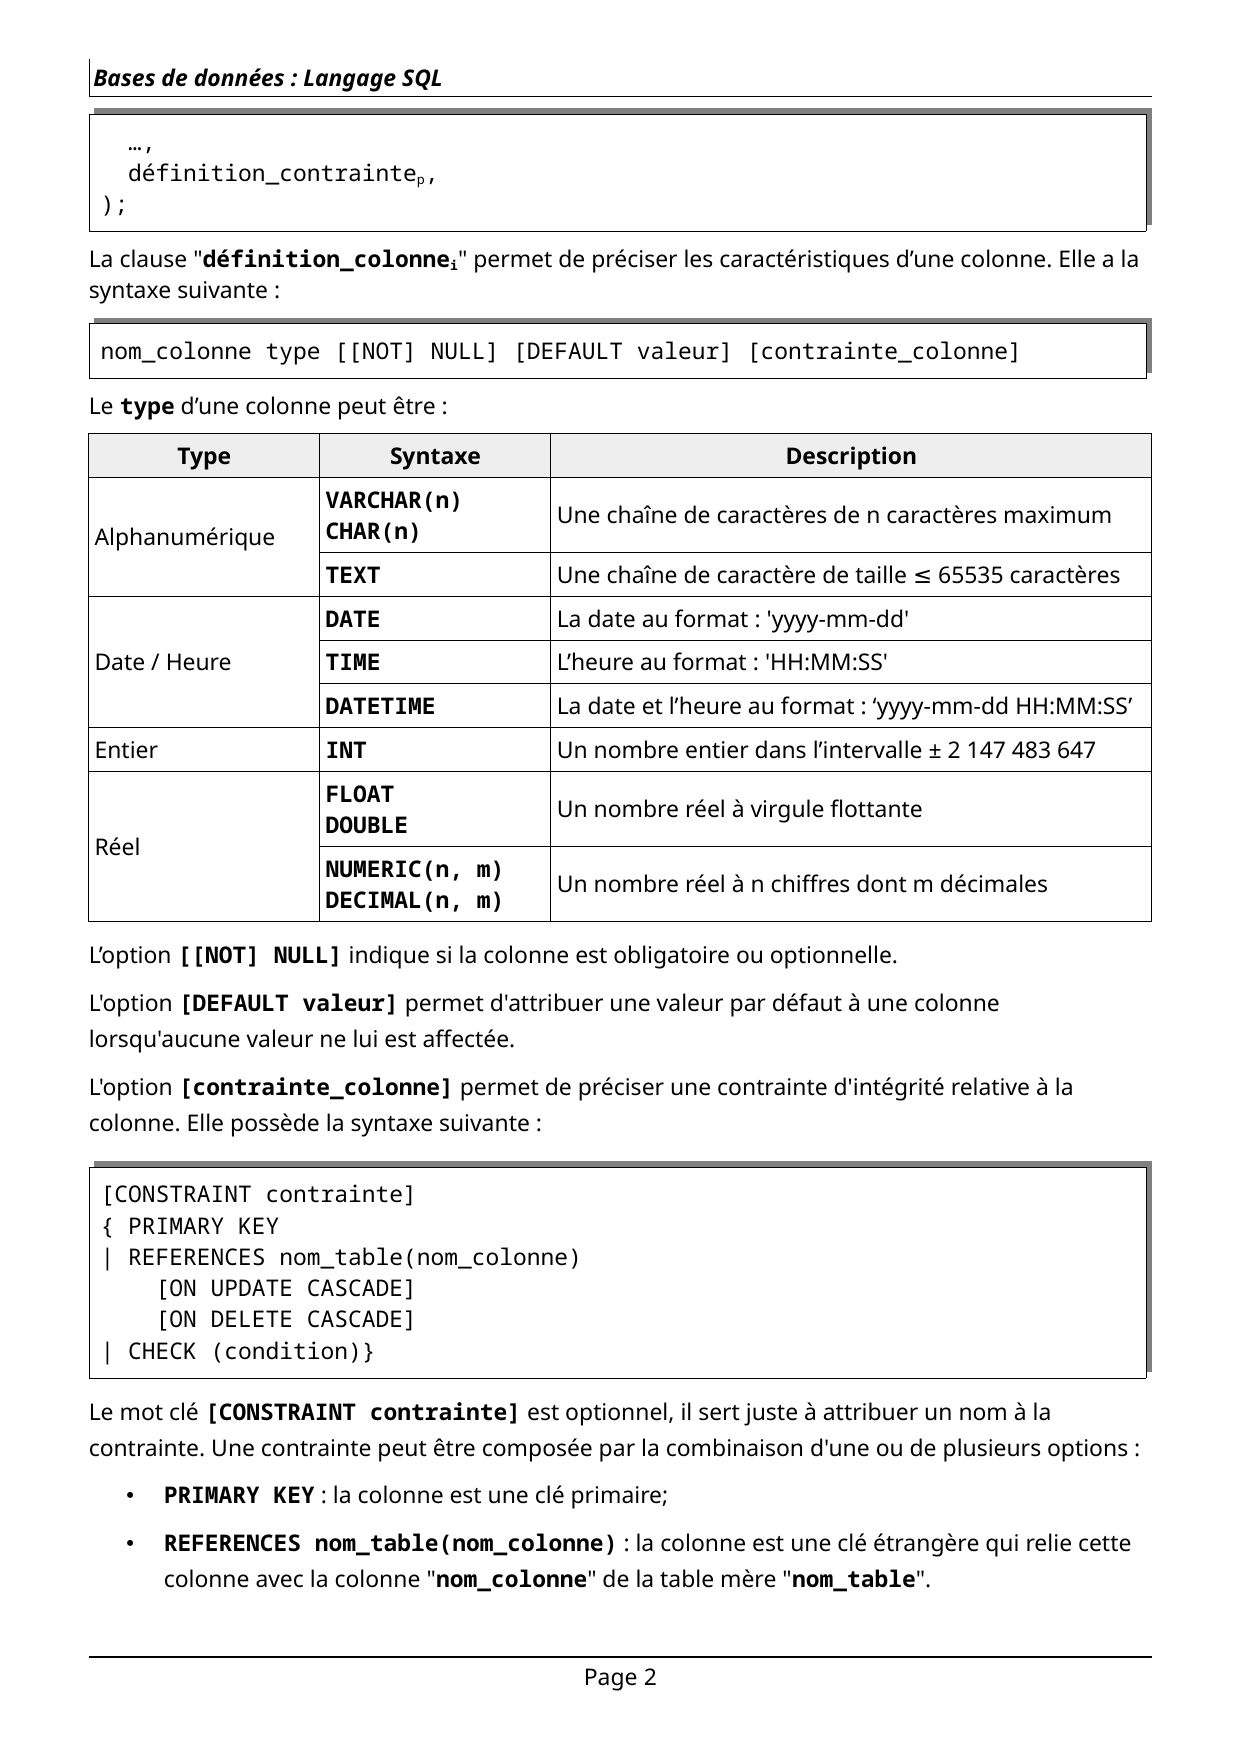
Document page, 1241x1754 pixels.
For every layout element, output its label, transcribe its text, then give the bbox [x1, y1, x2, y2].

text L'option [contrainte_colonne] permet de préciser une contrainte d'intégrité relative à la colonne. Elle possède la syntaxe suivante : [88, 1071, 1152, 1138]
table_cell Une chaîne de caractères de n caractères maximum [551, 478, 1151, 552]
table_cell TIME [320, 641, 550, 683]
table_header Description [551, 434, 1151, 477]
table_cell Un nombre entier dans l’intervalle ± 2 147 483 647 [551, 728, 1151, 771]
text | REFERENCES nom_table(nom_colonne) [90, 1229, 1146, 1260]
text | CHECK (condition)} [90, 1323, 1146, 1378]
table_cell La date au format : 'yyyy-mm-dd' [551, 597, 1151, 639]
text L’option [[NOT] NULL] indique si la colonne est obligatoire ou optionnelle. [88, 939, 1152, 971]
table_cell DATETIME [320, 684, 550, 727]
table_cell L’heure au format : 'HH:MM:SS' [551, 641, 1151, 683]
table_cell Date / Heure [89, 597, 319, 727]
list REFERENCES nom_table(nom_colonne) : la colonne est une clé étrangère qui relie cette colonne avec la colonne "nom_colonne" de la table mère "nom_table". [126, 1527, 1152, 1594]
table_header Type [89, 434, 319, 477]
table_cell Un nombre réel à virgule flottante [551, 772, 1151, 846]
table_cell INT [320, 728, 550, 771]
text …, [90, 115, 1146, 145]
table_cell Entier [89, 728, 319, 771]
text [CONSTRAINT contrainte] [90, 1168, 1146, 1198]
text ); [90, 176, 1146, 231]
table_cell DATE [320, 597, 550, 639]
text { PRIMARY KEY [90, 1198, 1146, 1229]
table_cell TEXT [320, 553, 550, 596]
table_cell Une chaîne de caractère de taille ≤ 65535 caractères [551, 553, 1151, 596]
list PRIMARY KEY : la colonne est une clé primaire; [126, 1479, 1152, 1511]
table_cell Alphanumérique [89, 478, 319, 596]
table_cell Un nombre réel à n chiffres dont m décimales [551, 847, 1151, 921]
text définition_contraintep, [90, 145, 1146, 176]
text [ON UPDATE CASCADE] [90, 1260, 1146, 1292]
table_cell FLOAT DOUBLE [320, 772, 550, 846]
text nom_colonne type [[NOT] NULL] [DEFAULT valeur] [contrainte_colonne] [90, 324, 1146, 378]
text Le type d’une colonne peut être : [88, 390, 1152, 421]
table_cell VARCHAR(n) CHAR(n) [320, 478, 550, 552]
text L'option [DEFAULT valeur] permet d'attribuer une valeur par défaut à une colonne lorsqu'aucune valeur ne lui est affectée. [88, 987, 1152, 1054]
table_header Syntaxe [320, 434, 550, 477]
table_cell La date et l’heure au format : ‘yyyy-mm-dd HH:MM:SS’ [551, 684, 1151, 727]
table_cell Réel [89, 772, 319, 921]
table_cell NUMERIC(n, m) DECIMAL(n, m) [320, 847, 550, 921]
text [ON DELETE CASCADE] [90, 1292, 1146, 1323]
text La clause "définition_colonnei" permet de préciser les caractéristiques d’une colonne. Elle a la syntaxe suivante : [88, 243, 1152, 306]
text Le mot clé [CONSTRAINT contrainte] est optionnel, il sert juste à attribuer un nom à la contrainte. Une contrainte peut être composée par la combinaison d'une ou de plusieurs options : [88, 1396, 1152, 1463]
